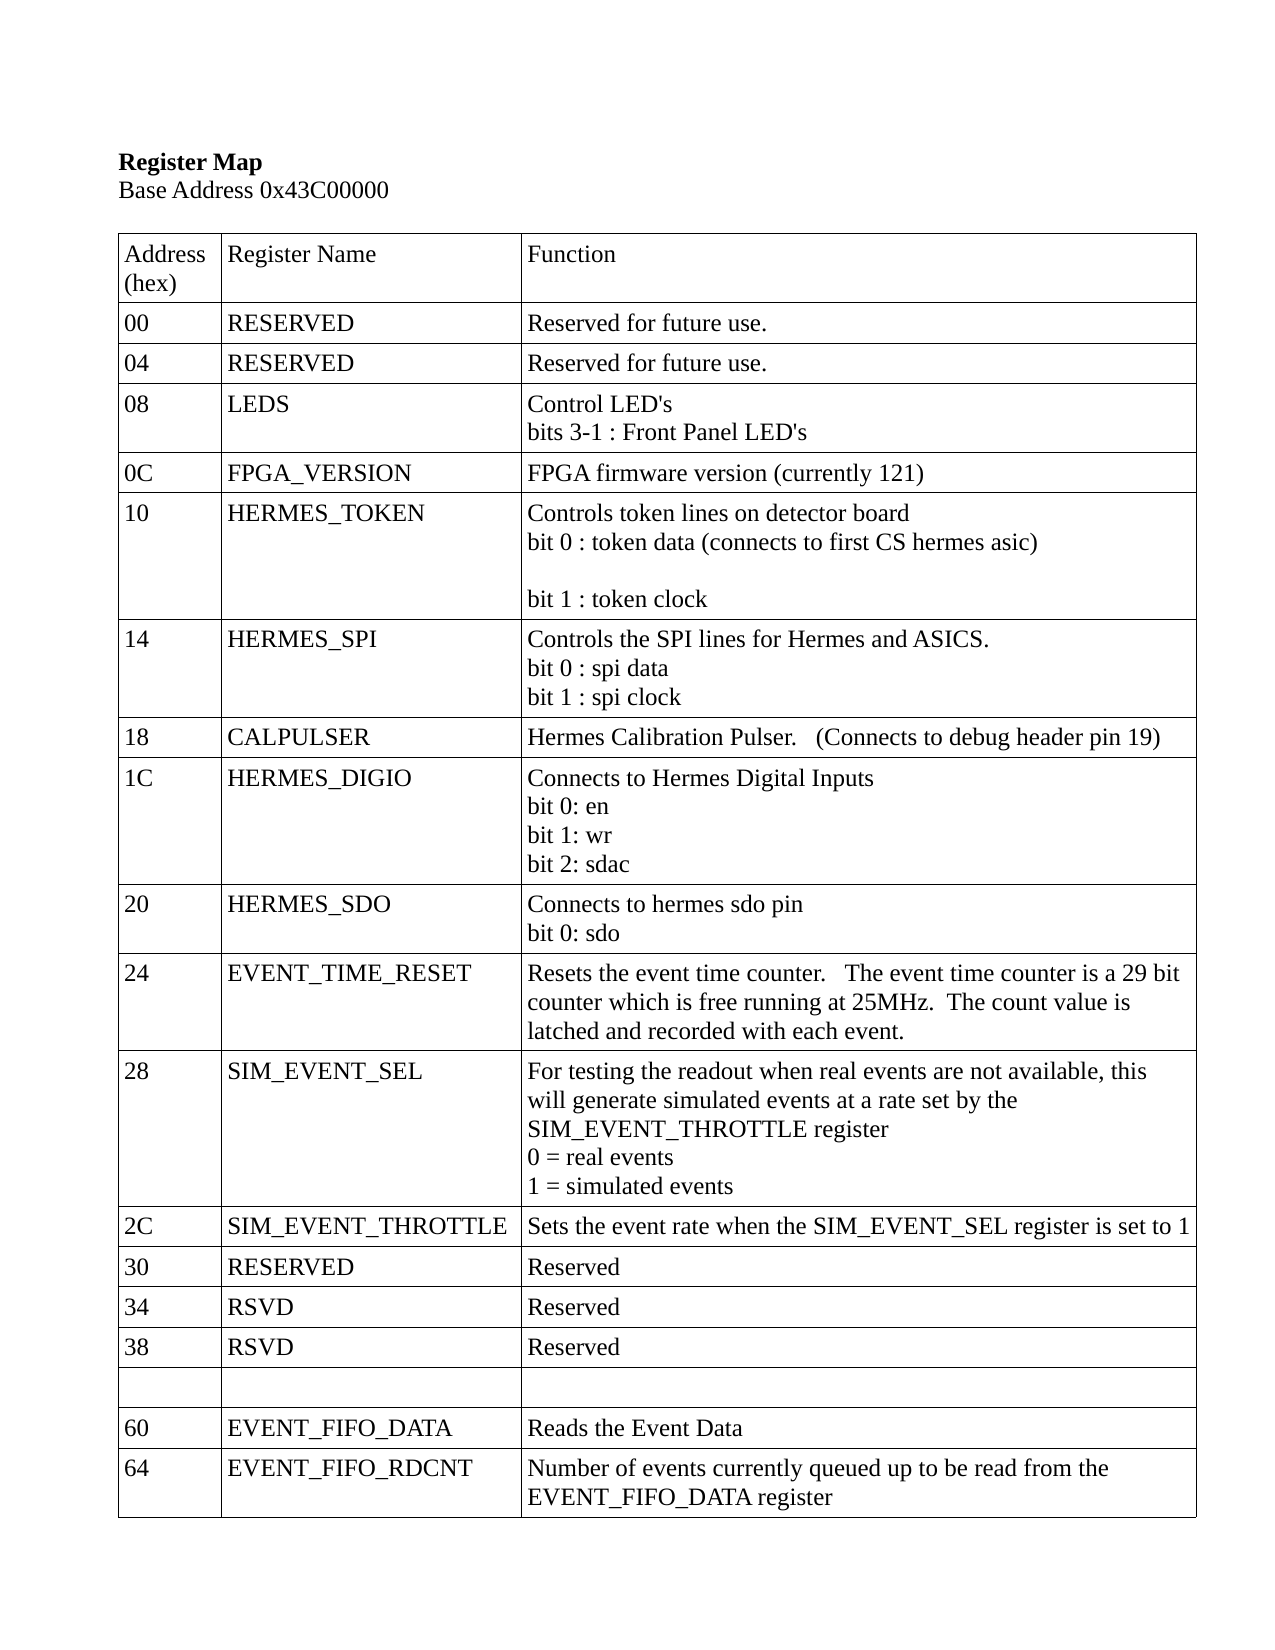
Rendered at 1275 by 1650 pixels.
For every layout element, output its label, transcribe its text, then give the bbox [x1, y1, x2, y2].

table_cell Hermes Calibration Pulser. (Connects to debug header pin 19) [522, 718, 1196, 757]
table_cell Connects to Hermes Digital Inputs bit 0: en bit 1: wr bit 2: sdac [522, 758, 1196, 883]
table_cell Sets the event rate when the SIM_EVENT_SEL register is set to 1 [522, 1207, 1196, 1246]
table_cell Connects to hermes sdo pin bit 0: sdo [522, 885, 1196, 952]
table_cell RSVD [222, 1328, 521, 1367]
table_cell Reserved [522, 1328, 1196, 1367]
table_cell Reserved [522, 1247, 1196, 1286]
table_cell SIM_EVENT_THROTTLE [222, 1207, 521, 1246]
table_cell Reserved [522, 1287, 1196, 1327]
table_cell Reserved for future use. [522, 344, 1196, 383]
table_cell [522, 1368, 1196, 1407]
table_header Address (hex) [119, 234, 221, 302]
table_cell RESERVED [222, 1247, 521, 1286]
table_cell Controls the SPI lines for Hermes and ASICS. bit 0 : spi data bit 1 : spi clock [522, 620, 1196, 717]
table_cell FPGA firmware version (currently 121) [522, 453, 1196, 492]
table_cell [222, 1368, 521, 1407]
table_cell CALPULSER [222, 718, 521, 757]
table_cell Control LED's bits 3-1 : Front Panel LED's [522, 384, 1196, 452]
table_cell 60 [119, 1408, 221, 1447]
table_cell 30 [119, 1247, 221, 1286]
table_cell 34 [119, 1287, 221, 1327]
table_cell 00 [119, 303, 221, 342]
table_cell RSVD [222, 1287, 521, 1327]
table_cell 18 [119, 718, 221, 757]
table_cell [119, 1368, 221, 1407]
table_cell 20 [119, 885, 221, 952]
table_cell 24 [119, 954, 221, 1050]
text Register Map [118, 147, 1157, 176]
table_cell For testing the readout when real events are not available, this will generate simulated events at a rate set by the SIM_EVENT_THROTTLE register 0 = real events 1 = simulated events [522, 1051, 1196, 1206]
table_cell Reads the Event Data [522, 1408, 1196, 1447]
table_cell EVENT_FIFO_RDCNT [222, 1449, 521, 1517]
table_header Function [522, 234, 1196, 302]
table_cell Reserved for future use. [522, 303, 1196, 342]
table_cell HERMES_SPI [222, 620, 521, 717]
table_cell HERMES_SDO [222, 885, 521, 952]
table_cell 1C [119, 758, 221, 883]
table_cell 64 [119, 1449, 221, 1517]
text Base Address 0x43C00000 [118, 176, 1157, 204]
table_cell 04 [119, 344, 221, 383]
table_cell Controls token lines on detector board bit 0 : token data (connects to first CS hermes asic) bit 1 : token clock [522, 493, 1196, 619]
table_cell LEDS [222, 384, 521, 452]
table_cell Number of events currently queued up to be read from the EVENT_FIFO_DATA register [522, 1449, 1196, 1517]
table_cell Resets the event time counter. The event time counter is a 29 bit counter which is free running at 25MHz. The count value is latched and recorded with each event. [522, 954, 1196, 1050]
table_cell 08 [119, 384, 221, 452]
table_header Register Name [222, 234, 521, 302]
table_cell 38 [119, 1328, 221, 1367]
table_cell HERMES_TOKEN [222, 493, 521, 619]
table_cell 10 [119, 493, 221, 619]
table_cell RESERVED [222, 344, 521, 383]
table_cell HERMES_DIGIO [222, 758, 521, 883]
table_cell 2C [119, 1207, 221, 1246]
table_cell EVENT_TIME_RESET [222, 954, 521, 1050]
table_cell 14 [119, 620, 221, 717]
table_cell FPGA_VERSION [222, 453, 521, 492]
table_cell EVENT_FIFO_DATA [222, 1408, 521, 1447]
table_cell RESERVED [222, 303, 521, 342]
table_cell 28 [119, 1051, 221, 1206]
table_cell SIM_EVENT_SEL [222, 1051, 521, 1206]
table_cell 0C [119, 453, 221, 492]
